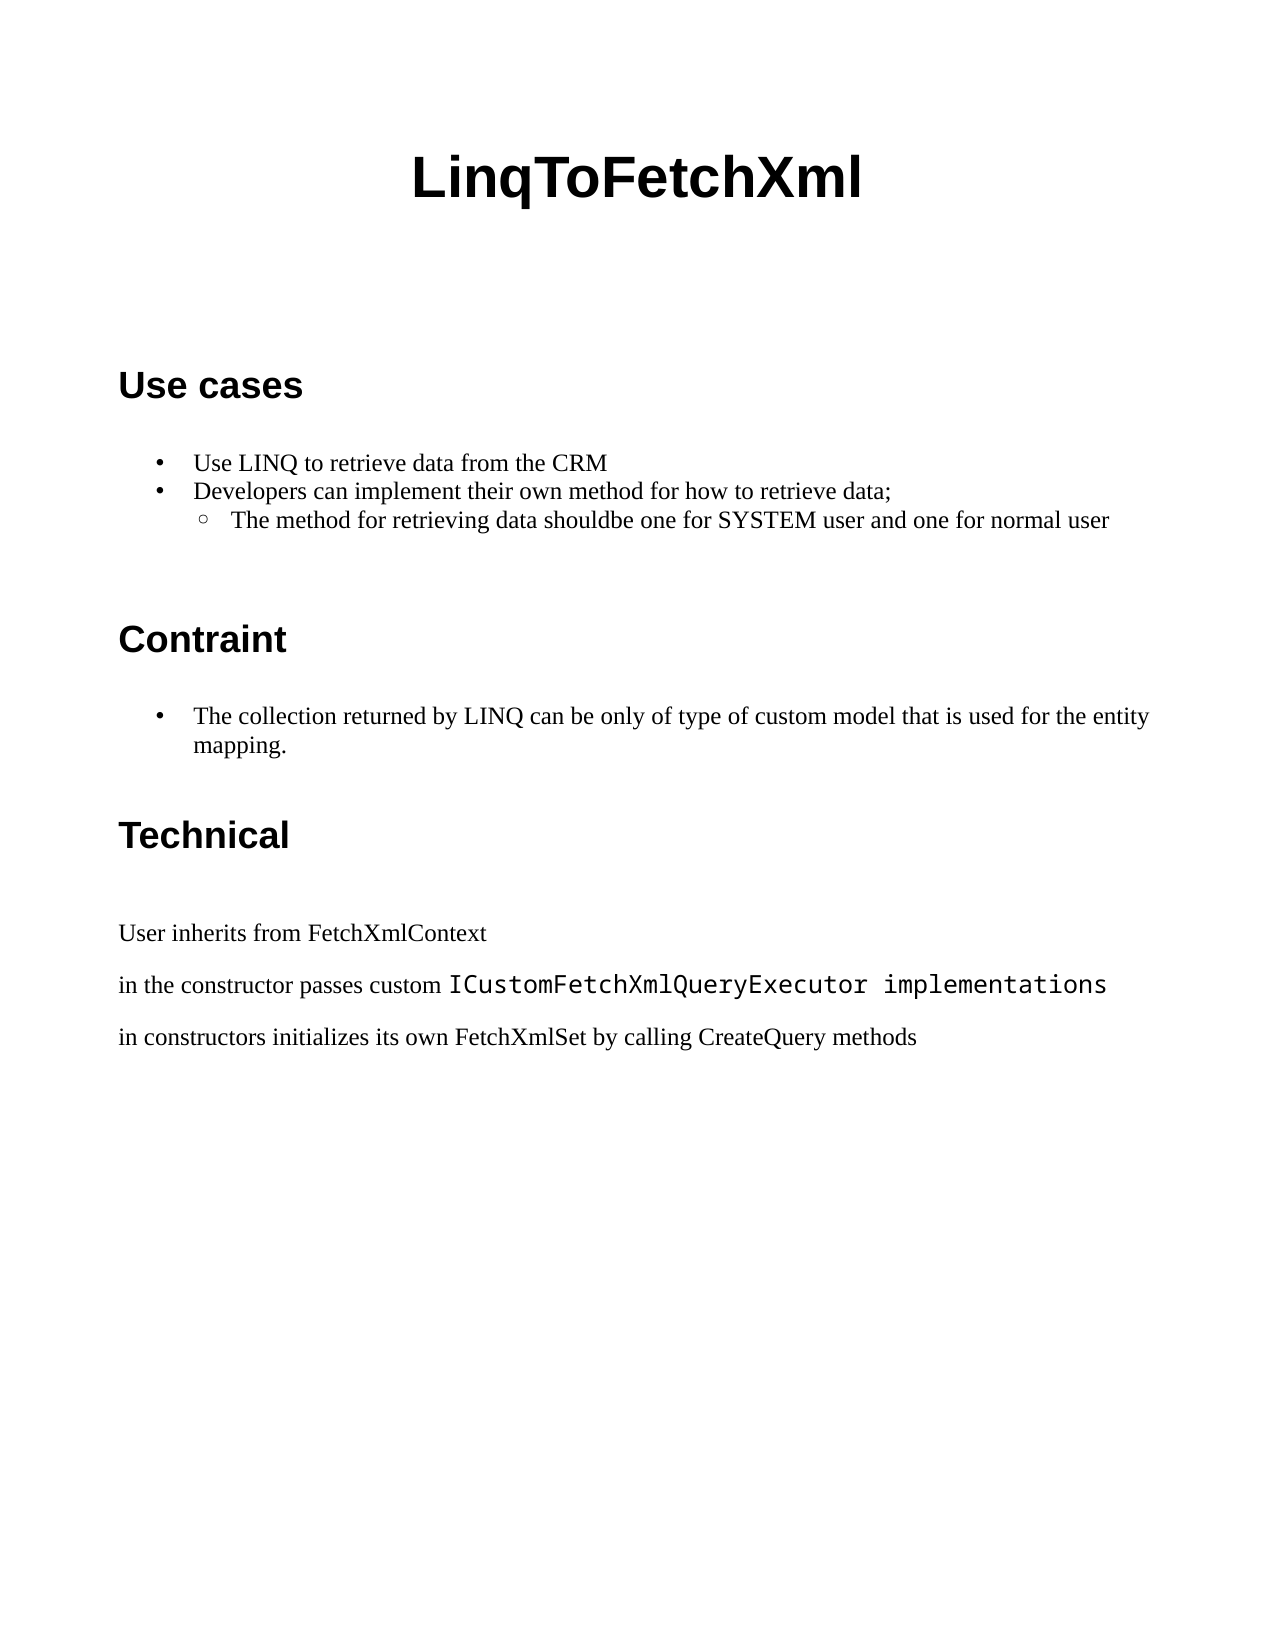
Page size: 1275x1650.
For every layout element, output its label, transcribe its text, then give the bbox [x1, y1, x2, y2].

list Use LINQ to retrieve data from the CRM [156, 448, 1157, 476]
subtitle Technical [118, 812, 1157, 856]
text User inherits from FetchXmlContext [118, 918, 1157, 946]
subtitle Contraint [118, 616, 1157, 660]
list Developers can implement their own method for how to retrieve data; [156, 476, 1157, 505]
subtitle Use cases [118, 363, 1157, 406]
list The collection returned by LINQ can be only of type of custom model that is used for the entity mapping. [156, 701, 1157, 759]
text in constructors initializes its own FetchXmlSet by calling CreateQuery methods [118, 1022, 1157, 1051]
title LinqToFetchXml [118, 143, 1157, 210]
text in the constructor passes custom ICustomFetchXmlQueryExecutor implementations [118, 967, 1157, 1001]
list The method for retrieving data shouldbe one for SYSTEM user and one for normal user [193, 505, 1157, 534]
